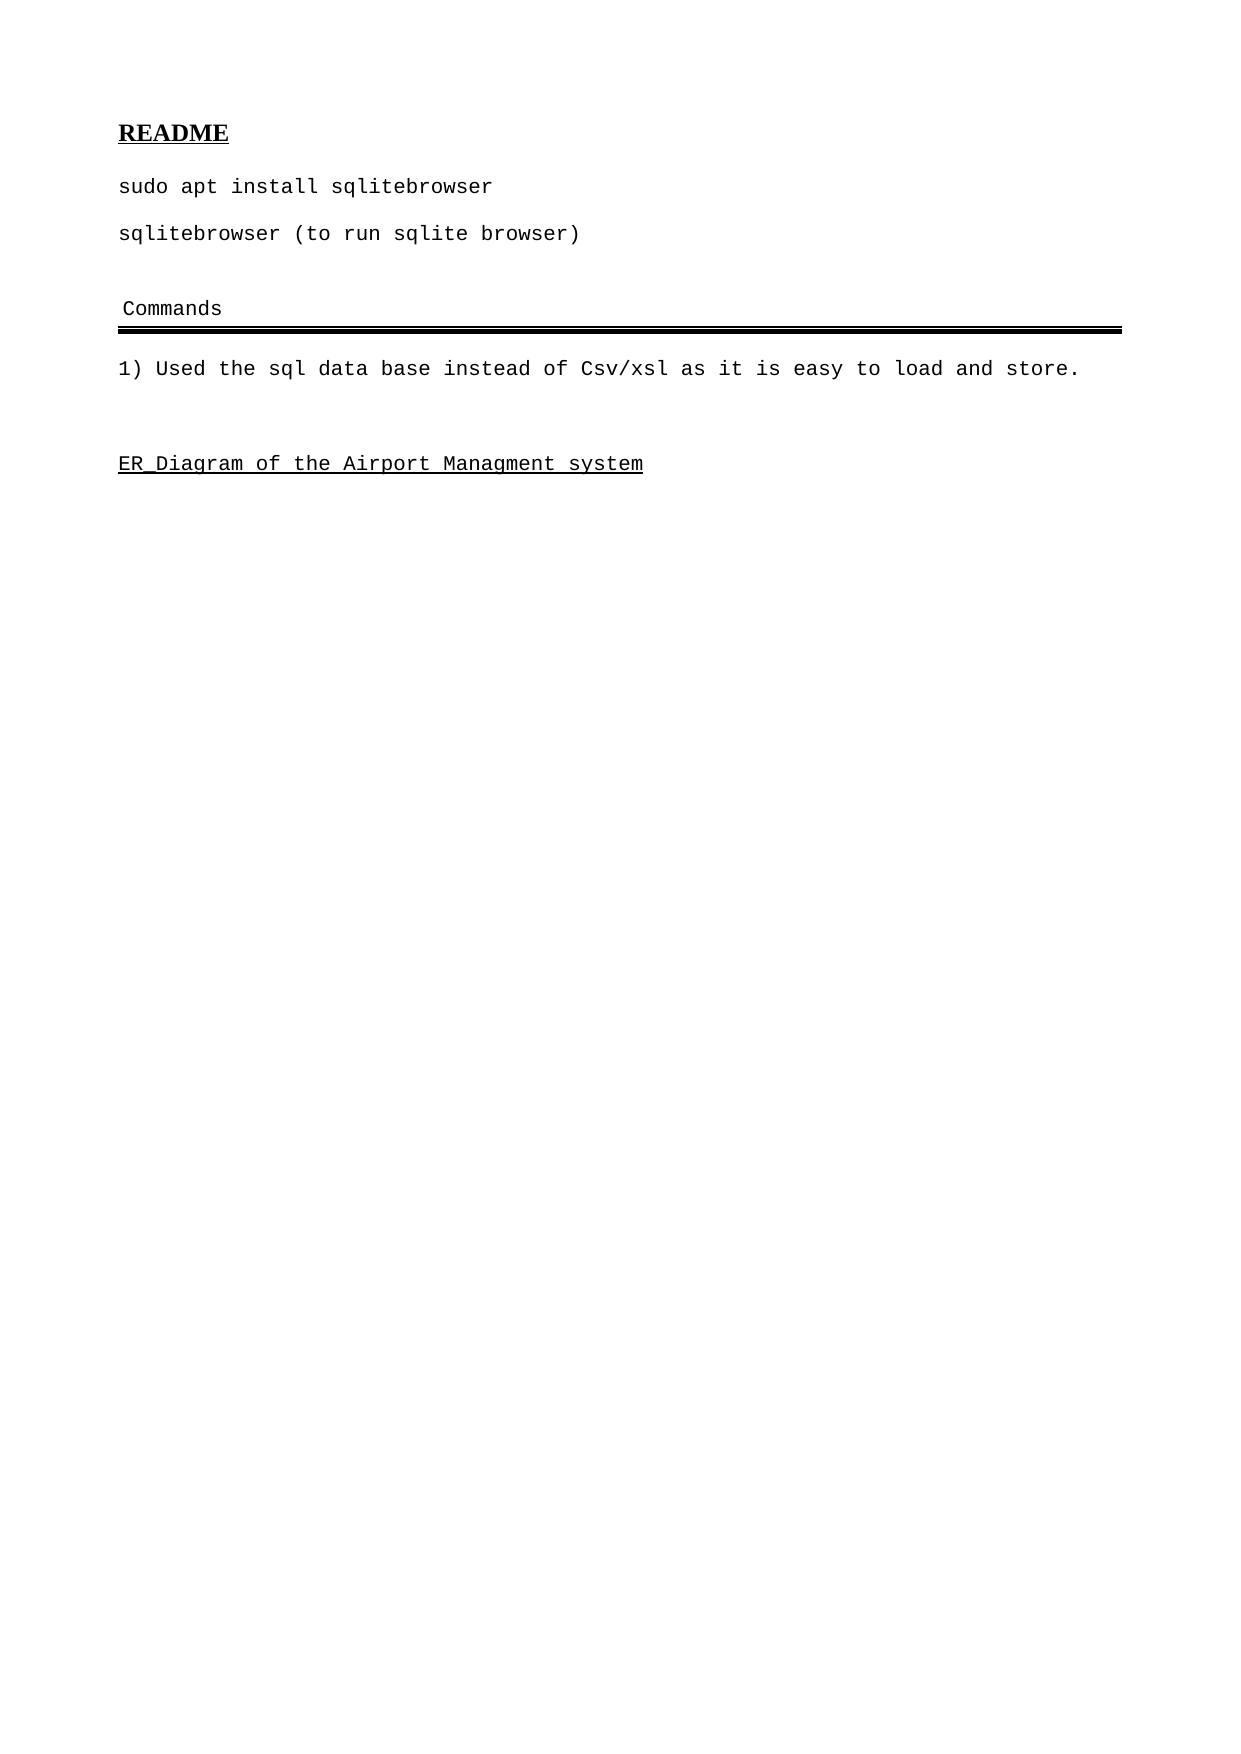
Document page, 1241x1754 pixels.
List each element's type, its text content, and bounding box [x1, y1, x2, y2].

text Commands [118, 294, 1122, 326]
text ER_Diagram of the Airport Managment system [118, 453, 1122, 476]
text 1) Used the sql data base instead of Csv/xsl as it is easy to load and store. [118, 358, 1122, 382]
text README [118, 118, 1122, 147]
text sudo apt install sqlitebrowser [118, 176, 1122, 199]
text sqlitebrowser (to run sqlite browser) [118, 223, 1122, 247]
